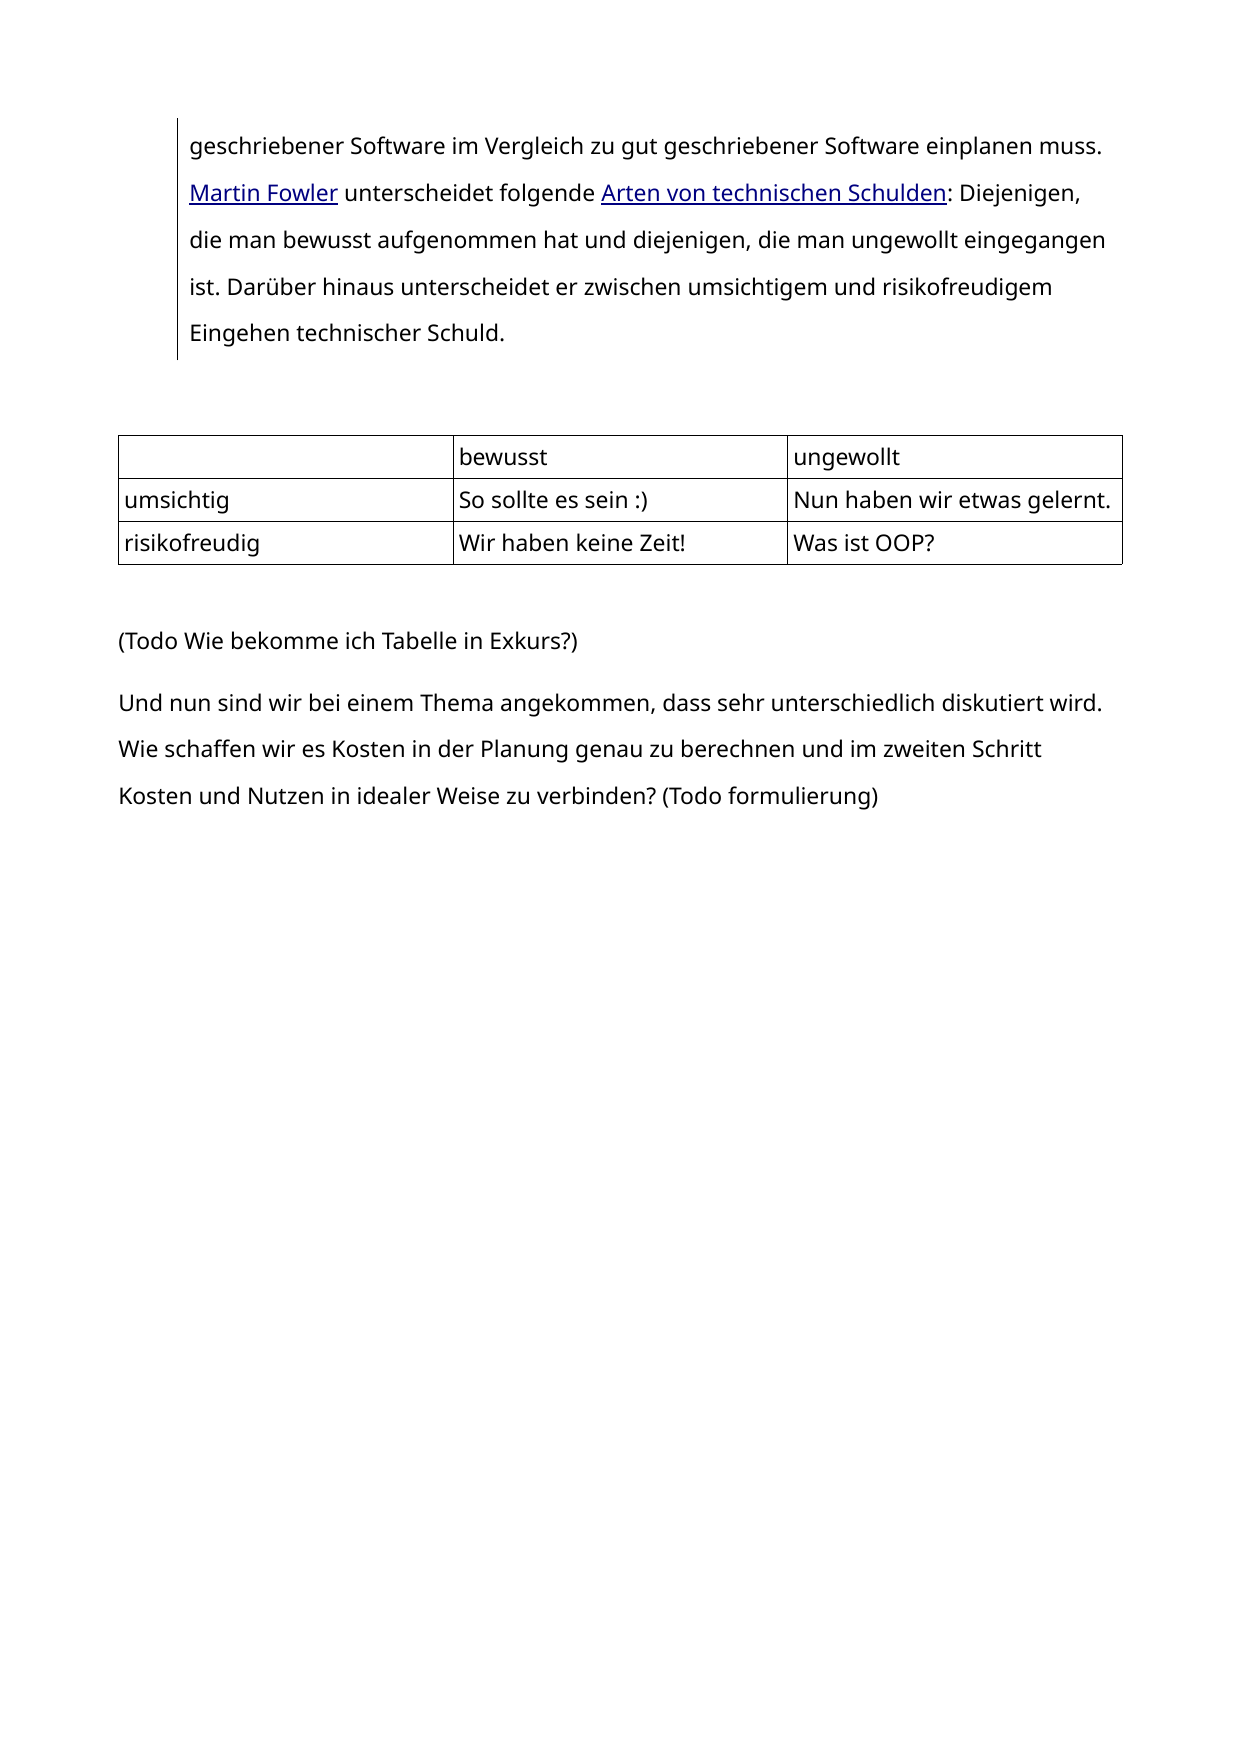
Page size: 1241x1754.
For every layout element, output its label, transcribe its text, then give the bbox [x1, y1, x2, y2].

text geschriebener Software im Vergleich zu gut geschriebener Software einplanen muss. Martin Fowler unterscheidet folgende Arten von technischen Schulden: Diejenigen, die man bewusst aufgenommen hat und diejenigen, die man ungewollt eingegangen ist. Darüber hinaus unterscheidet er zwischen umsichtigem und risikofreudigem Eingehen technischer Schuld. [178, 118, 1122, 360]
table_header [119, 436, 453, 478]
table_header bewusst [454, 436, 787, 478]
table_header ungewollt [788, 436, 1122, 478]
table_cell So sollte es sein :) [454, 479, 787, 521]
table_cell risikofreudig [119, 522, 453, 563]
text Und nun sind wir bei einem Thema angekommen, dass sehr unterschiedlich diskutiert wird. Wie schaffen wir es Kosten in der Planung genau zu berechnen und im zweiten Schritt Kosten und Nutzen in idealer Weise zu verbinden? (Todo formulierung) [118, 687, 1122, 812]
table_cell umsichtig [119, 479, 453, 521]
table_cell Wir haben keine Zeit! [454, 522, 787, 563]
table_cell Was ist OOP? [788, 522, 1122, 563]
table_cell Nun haben wir etwas gelernt. [788, 479, 1122, 521]
text (Todo Wie bekomme ich Tabelle in Exkurs?) [118, 625, 1122, 656]
